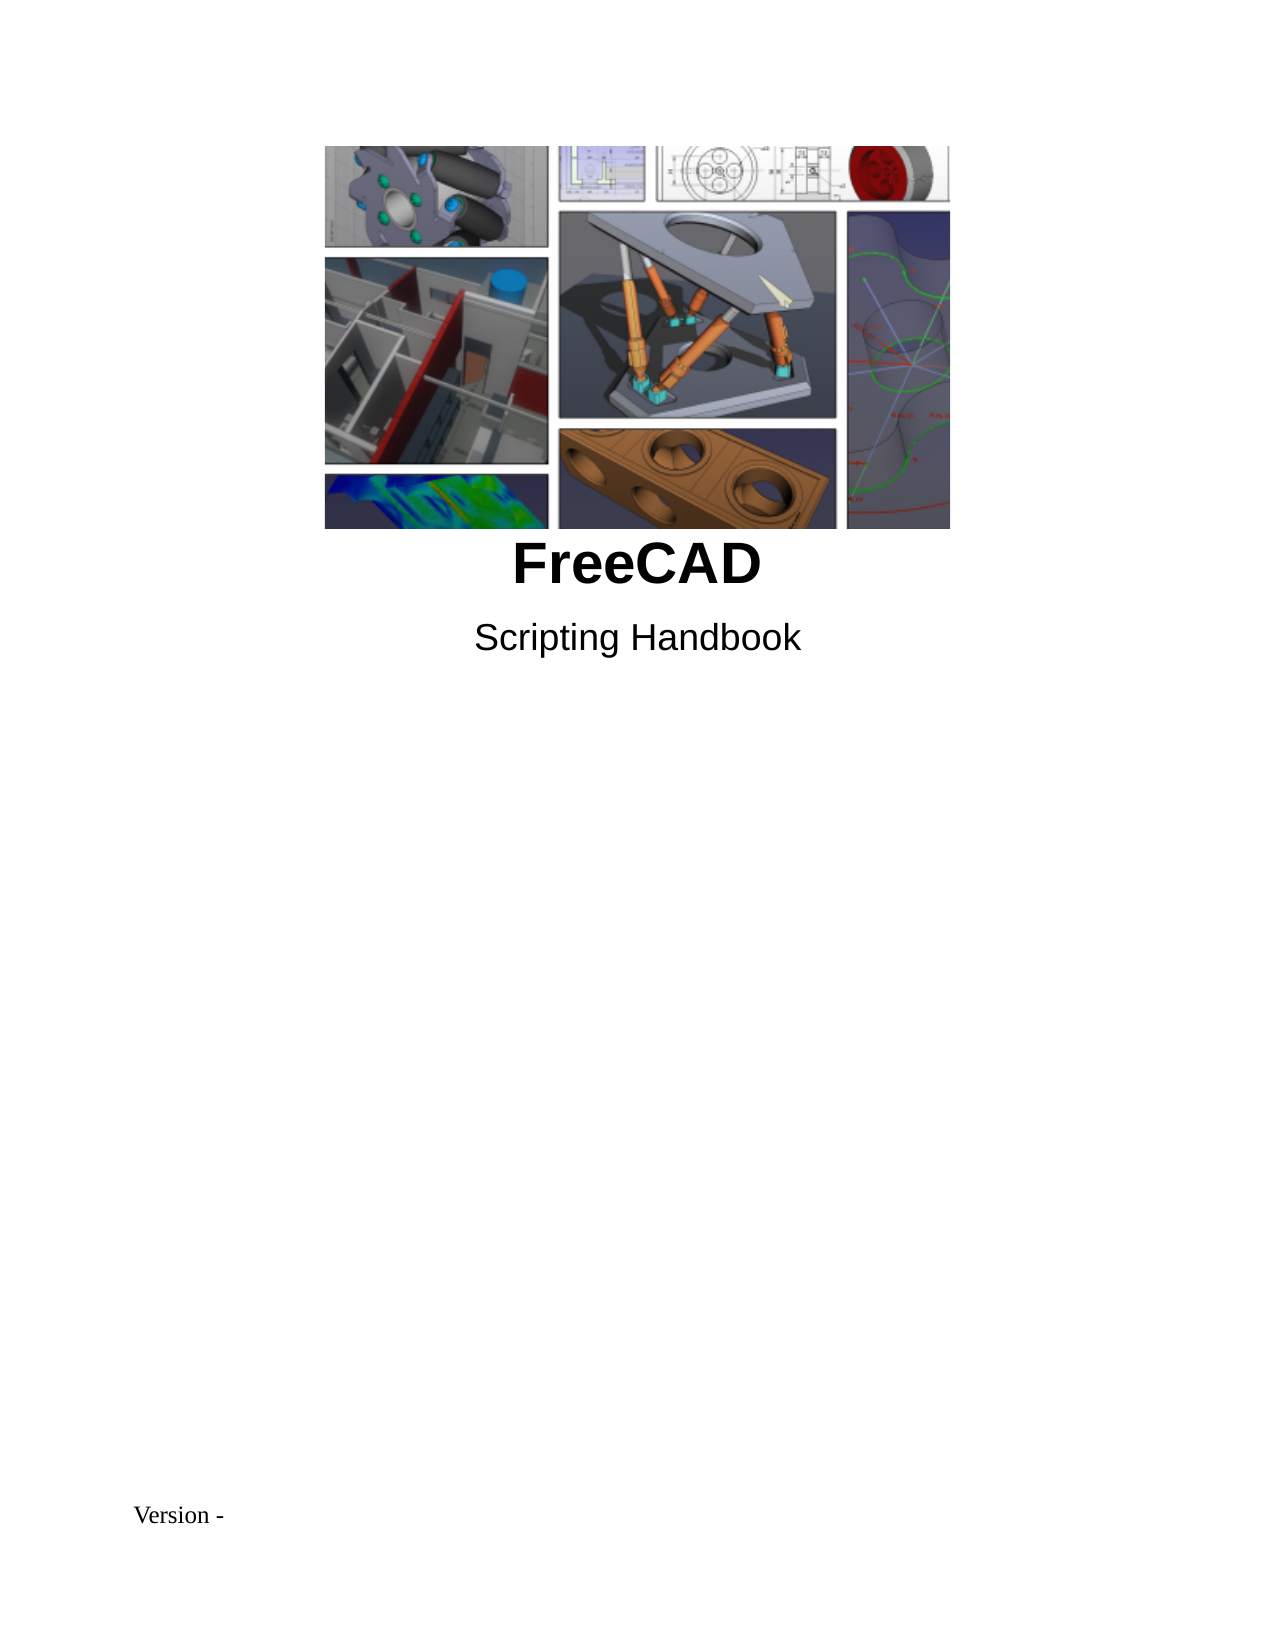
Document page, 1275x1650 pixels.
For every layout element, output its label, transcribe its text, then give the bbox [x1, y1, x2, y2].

subtitle Scripting Handbook [118, 615, 1157, 658]
picture [324, 146, 951, 529]
title FreeCAD [118, 172, 1157, 596]
